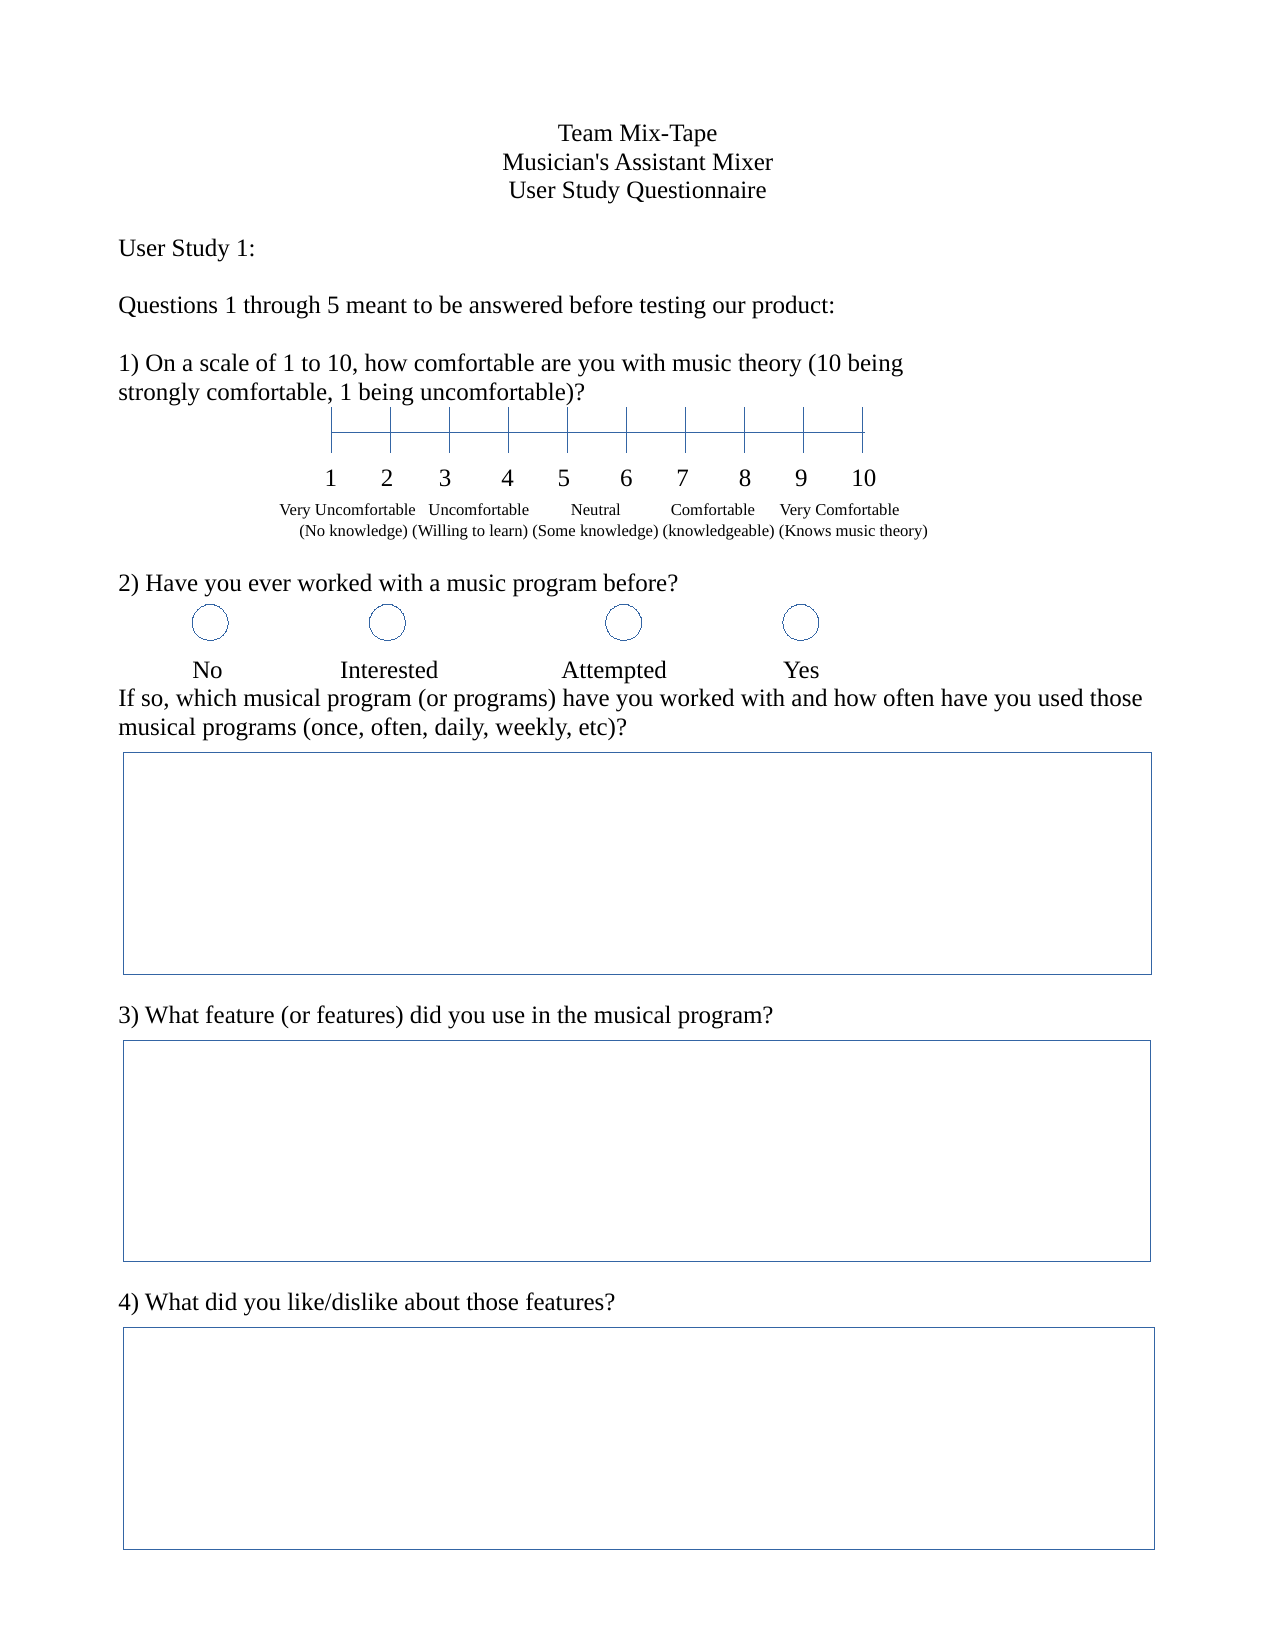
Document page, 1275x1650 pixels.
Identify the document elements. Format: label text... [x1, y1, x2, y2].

text Team Mix-Tape [118, 118, 1157, 147]
text 1 2 3 4 5 6 7 8 9 10 [118, 463, 1157, 492]
text User Study 1: [118, 233, 1157, 262]
text 1) On a scale of 1 to 10, how comfortable are you with music theory (10 being [118, 348, 1157, 377]
text 2) Have you ever worked with a music program before? [118, 568, 1157, 597]
text Very Uncomfortable Uncomfortable Neutral Comfortable Very Comfortable [118, 492, 1157, 521]
text Musician's Assistant Mixer [118, 147, 1157, 176]
text Questions 1 through 5 meant to be answered before testing our product: [118, 291, 1157, 319]
text 3) What feature (or features) did you use in the musical program? [118, 1000, 1157, 1028]
text strongly comfortable, 1 being uncomfortable)? [118, 377, 1157, 406]
text No Interested Attempted Yes [118, 655, 1157, 683]
text (No knowledge) (Willing to learn) (Some knowledge) (knowledgeable) (Knows music theory) [118, 521, 1157, 540]
text User Study Questionnaire [118, 176, 1157, 204]
text If so, which musical program (or programs) have you worked with and how often have you used those musical programs (once, often, daily, weekly, etc)? [118, 683, 1157, 741]
text 4) What did you like/dislike about those features? [118, 1287, 1157, 1316]
